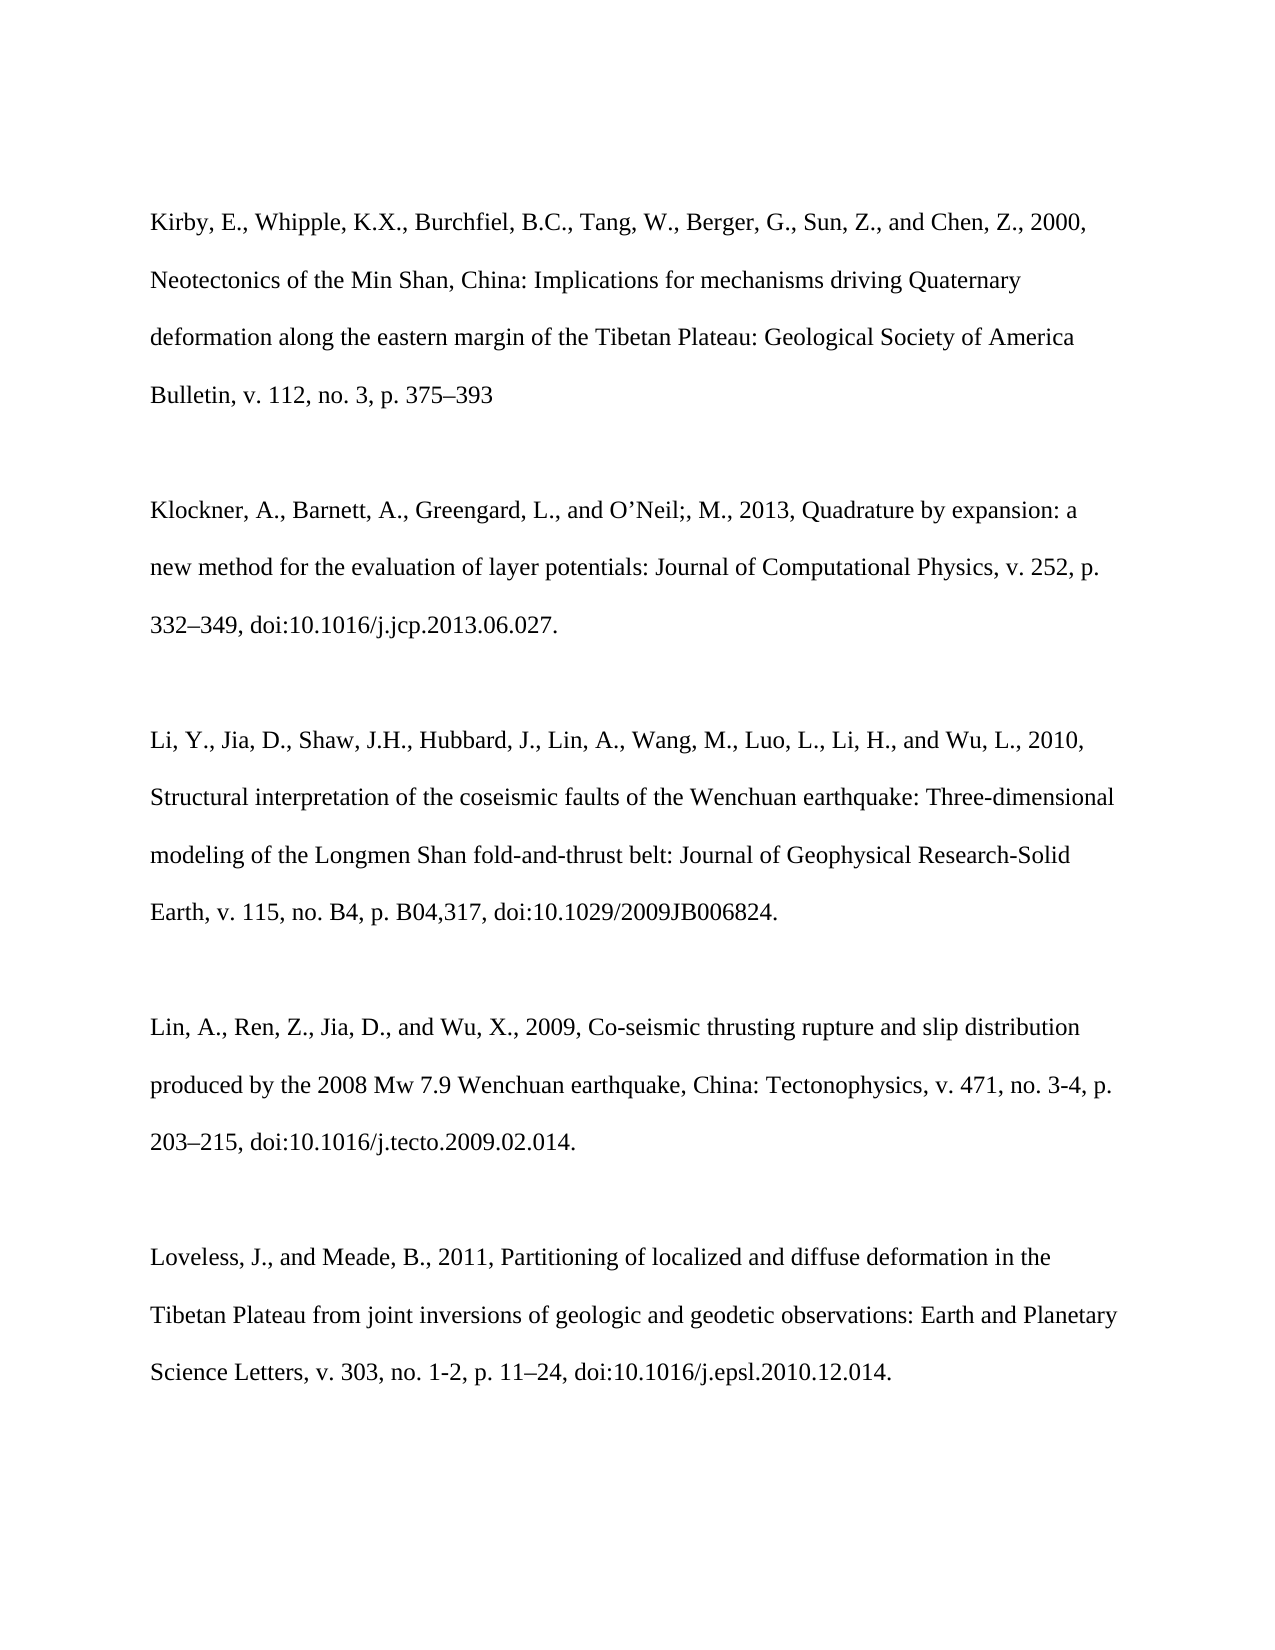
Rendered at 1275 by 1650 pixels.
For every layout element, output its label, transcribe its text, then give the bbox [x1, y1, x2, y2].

text Kirby, E., Whipple, K.X., Burchfiel, B.C., Tang, W., Berger, G., Sun, Z., and Chen, Z., 2000, Neotectonics of the Min Shan, China: Implications for mechanisms driving Quaternary deformation along the eastern margin of the Tibetan Plateau: Geological Society of America Bulletin, v. 112, no. 3, p. 375–393 [150, 207, 1125, 409]
text Lin, A., Ren, Z., Jia, D., and Wu, X., 2009, Co-seismic thrusting rupture and slip distribution produced by the 2008 Mw 7.9 Wenchuan earthquake, China: Tectonophysics, v. 471, no. 3-4, p. 203–215, doi:10.1016/j.tecto.2009.02.014. [150, 1012, 1125, 1156]
text Li, Y., Jia, D., Shaw, J.H., Hubbard, J., Lin, A., Wang, M., Luo, L., Li, H., and Wu, L., 2010, Structural interpretation of the coseismic faults of the Wenchuan earthquake: Three-dimensional modeling of the Longmen Shan fold-and-thrust belt: Journal of Geophysical Research-Solid Earth, v. 115, no. B4, p. B04,317, doi:10.1029/2009JB006824. [150, 725, 1125, 926]
text Loveless, J., and Meade, B., 2011, Partitioning of localized and diffuse deformation in the Tibetan Plateau from joint inversions of geologic and geodetic observations: Earth and Planetary Science Letters, v. 303, no. 1-2, p. 11–24, doi:10.1016/j.epsl.2010.12.014. [150, 1242, 1125, 1386]
text Klockner, A., Barnett, A., Greengard, L., and O’Neil;, M., 2013, Quadrature by expansion: a new method for the evaluation of layer potentials: Journal of Computational Physics, v. 252, p. 332–349, doi:10.1016/j.jcp.2013.06.027. [150, 495, 1125, 639]
